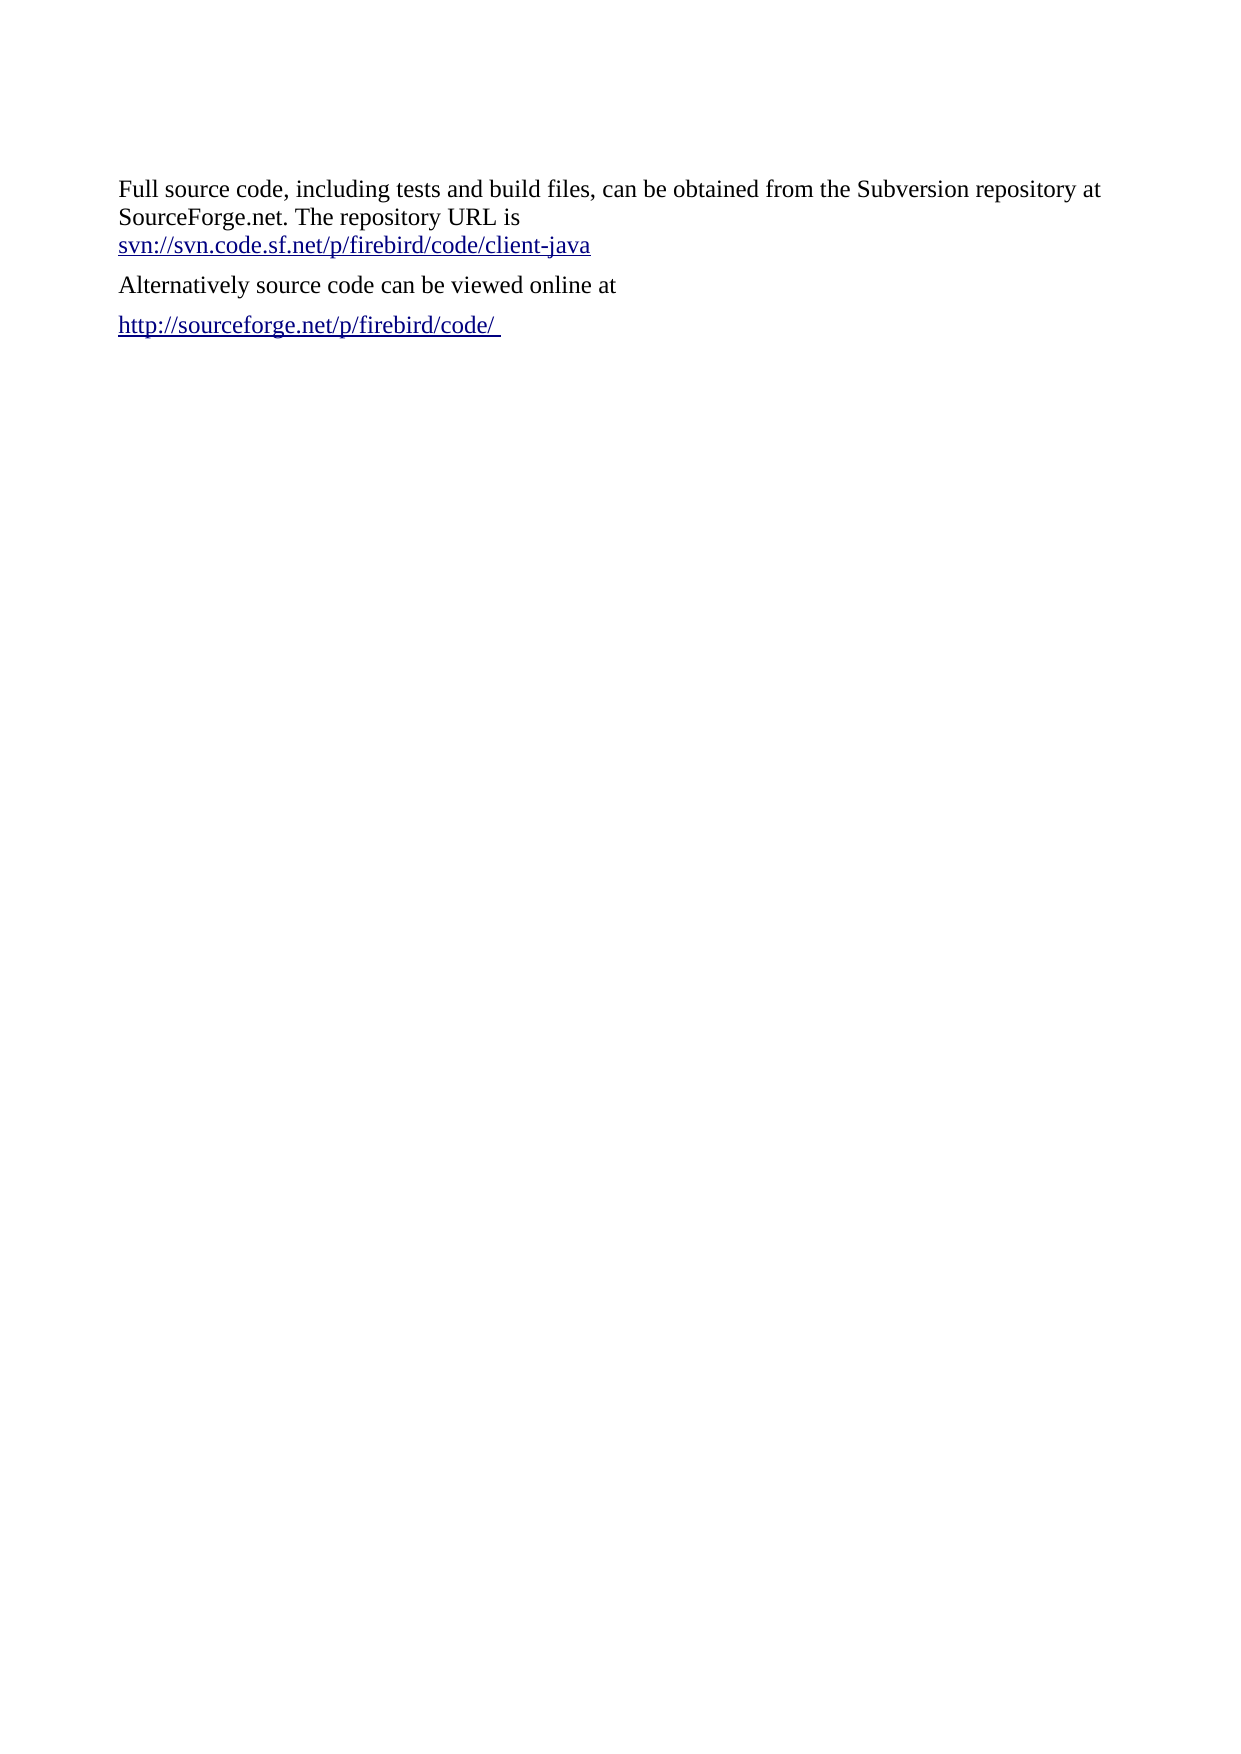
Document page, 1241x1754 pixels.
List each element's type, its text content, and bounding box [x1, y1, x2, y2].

text Full source code, including tests and build files, can be obtained from the Subversion repository at SourceForge.net. The repository URL is svn://svn.code.sf.net/p/firebird/code/client-java [118, 175, 1122, 258]
text http://sourceforge.net/p/firebird/code/ [118, 311, 1122, 339]
text Alternatively source code can be viewed online at [118, 271, 1122, 299]
